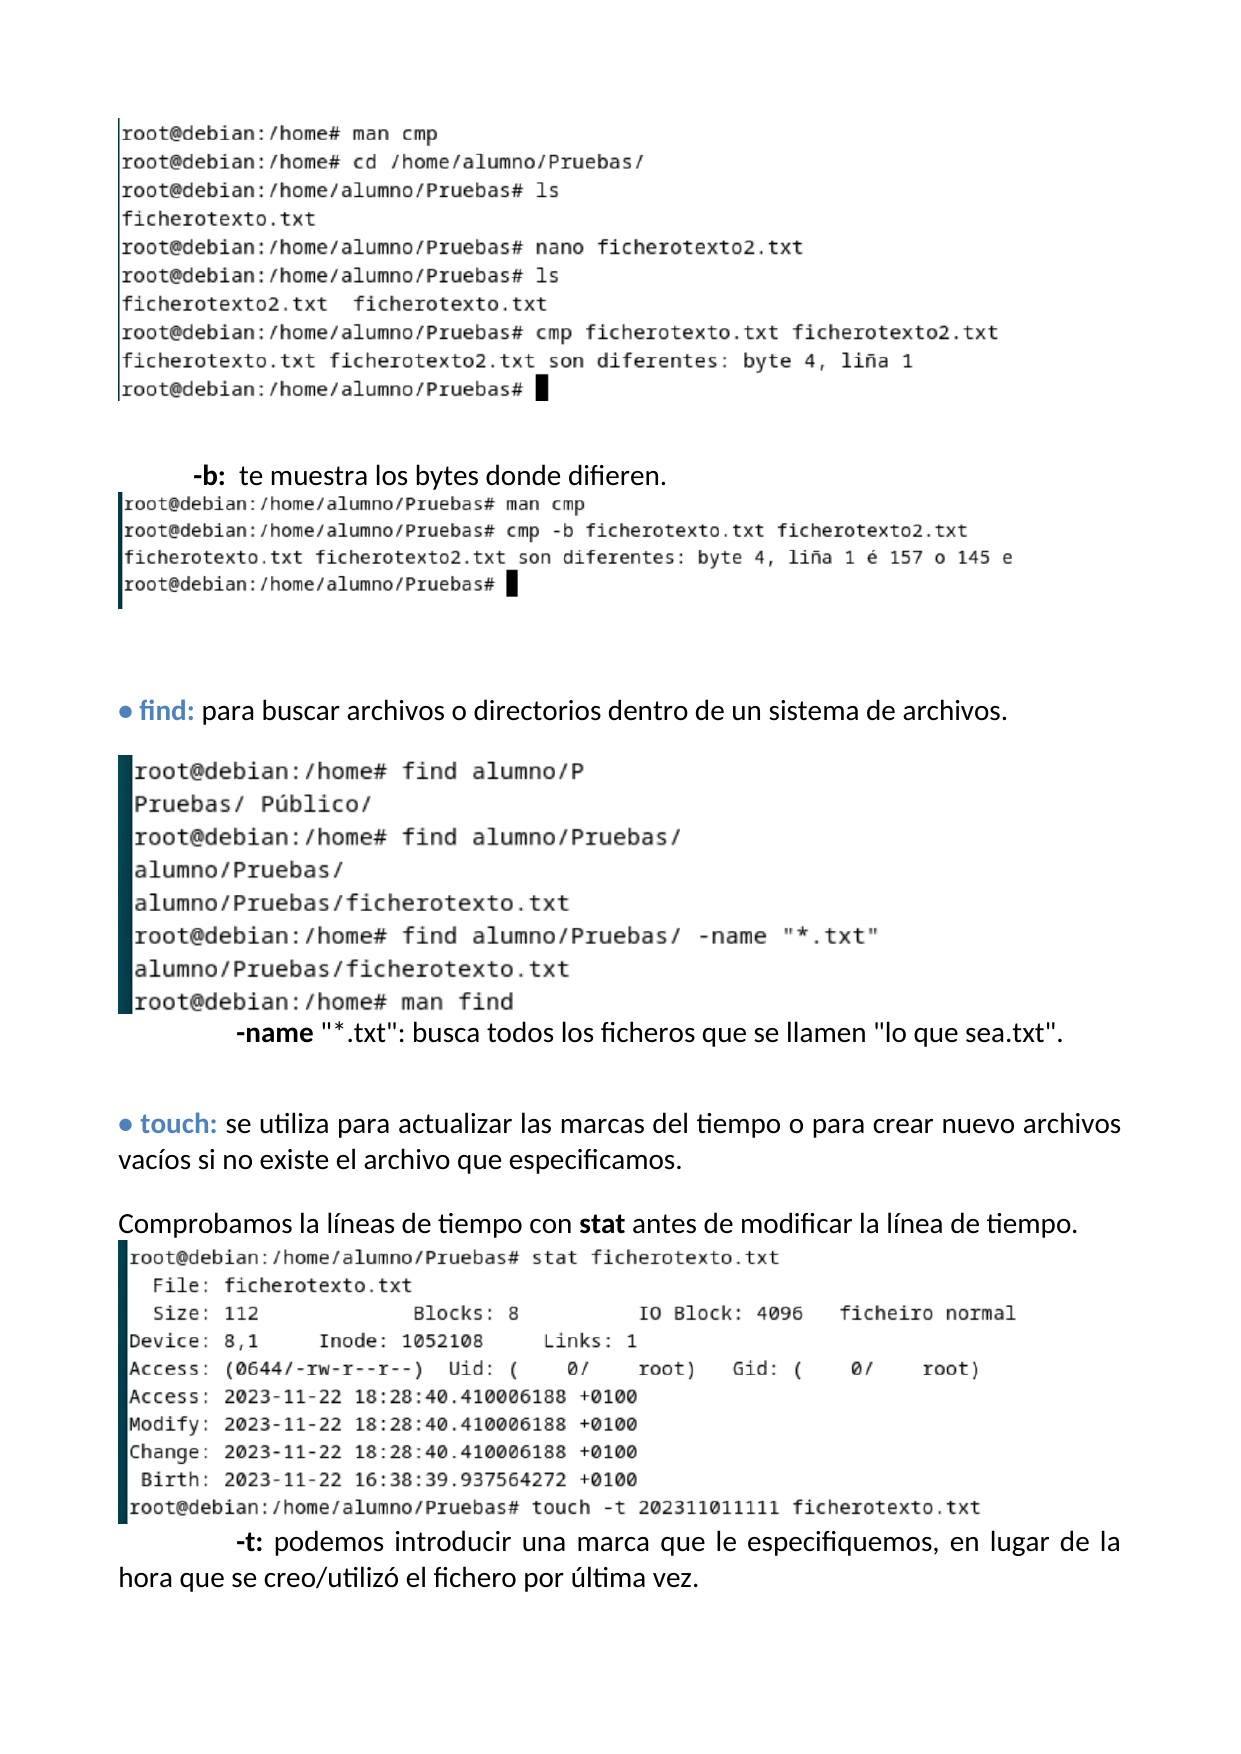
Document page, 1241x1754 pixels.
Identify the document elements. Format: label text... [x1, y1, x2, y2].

text Comprobamos la líneas de tiempo con stat antes de modificar la línea de tiempo. [118, 1205, 1122, 1240]
text -t: podemos introducir una marca que le especifiquemos, en lugar de la hora que se creo/utilizó el fichero por última vez. [118, 1523, 1122, 1594]
text -name "*.txt": busca todos los ficheros que se llamen "lo que sea.txt". [118, 1014, 1122, 1049]
text • touch: se utiliza para actualizar las marcas del tiempo o para crear nuevo archivos vacíos si no existe el archivo que especificamos. [118, 1105, 1122, 1177]
text -b: te muestra los bytes donde difieren. [193, 457, 1122, 493]
text • find: para buscar archivos o directorios dentro de un sistema de archivos. [118, 692, 1122, 728]
